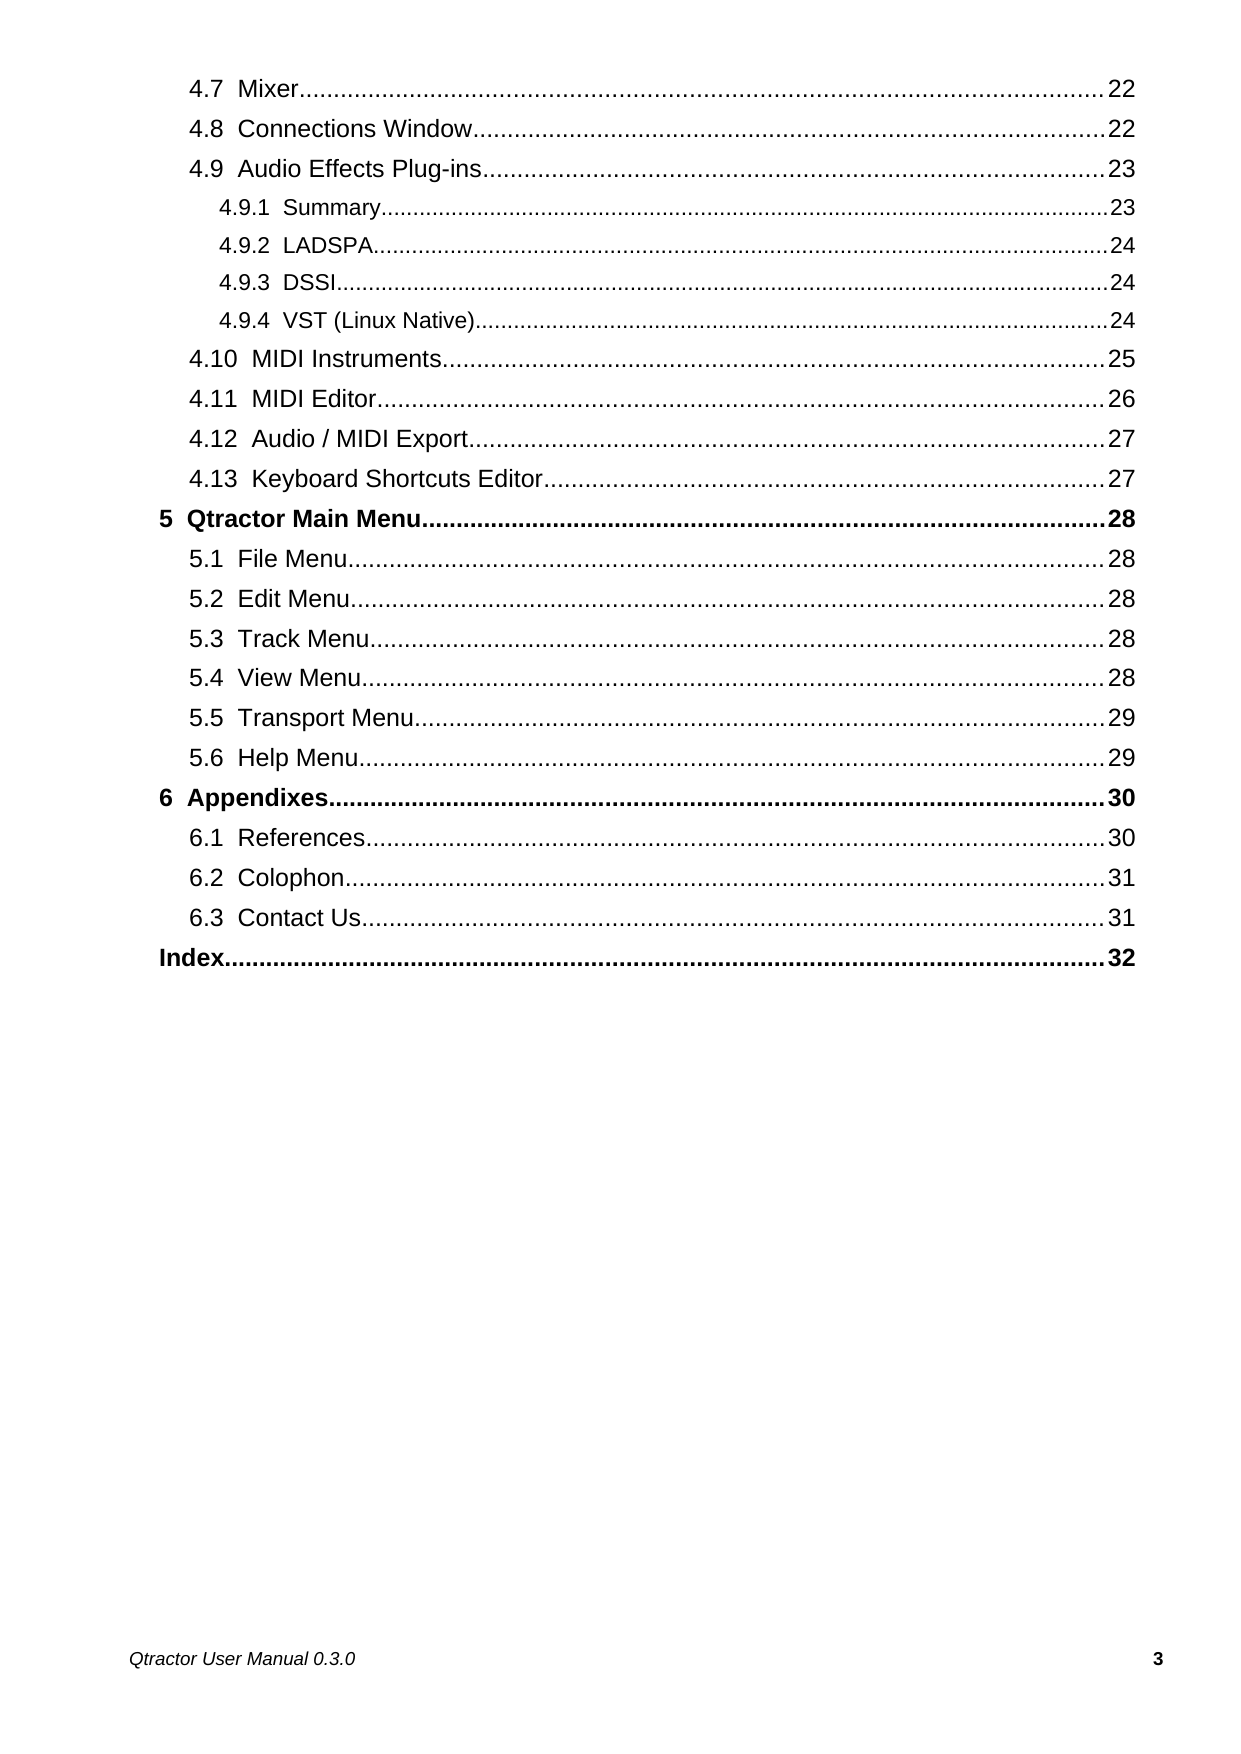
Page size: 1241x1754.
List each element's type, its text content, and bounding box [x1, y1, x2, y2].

text Index 32 [159, 943, 1136, 971]
text 4.9.1 Summary 23 [219, 195, 1136, 220]
text 6.1 References 30 [189, 824, 1136, 852]
text 4.9.4 VST (Linux Native) 24 [219, 307, 1136, 333]
text 4.7 Mixer 22 [189, 75, 1136, 103]
text 4.13 Keyboard Shortcuts Editor 27 [189, 465, 1136, 493]
text 4.9.3 DSSI 24 [219, 270, 1136, 296]
text 5.4 View Menu 28 [189, 664, 1136, 692]
text 4.9.2 LADSPA 24 [219, 232, 1136, 258]
text 5.2 Edit Menu 28 [189, 584, 1136, 612]
text 4.12 Audio / MIDI Export 27 [189, 425, 1136, 453]
text 6.2 Colophon 31 [189, 864, 1136, 892]
text 6 Appendixes 30 [159, 784, 1136, 812]
text 5.1 File Menu 28 [189, 544, 1136, 572]
text 5.6 Help Menu 29 [189, 744, 1136, 772]
text 4.8 Connections Window 22 [189, 115, 1136, 143]
text 4.10 MIDI Instruments 25 [189, 345, 1136, 373]
text 5 Qtractor Main Menu 28 [159, 505, 1136, 533]
text 4.11 MIDI Editor 26 [189, 385, 1136, 413]
text 4.9 Audio Effects Plug-ins 23 [189, 155, 1136, 183]
text 6.3 Contact Us 31 [189, 904, 1136, 932]
text 5.5 Transport Menu 29 [189, 704, 1136, 732]
text 5.3 Track Menu 28 [189, 624, 1136, 652]
